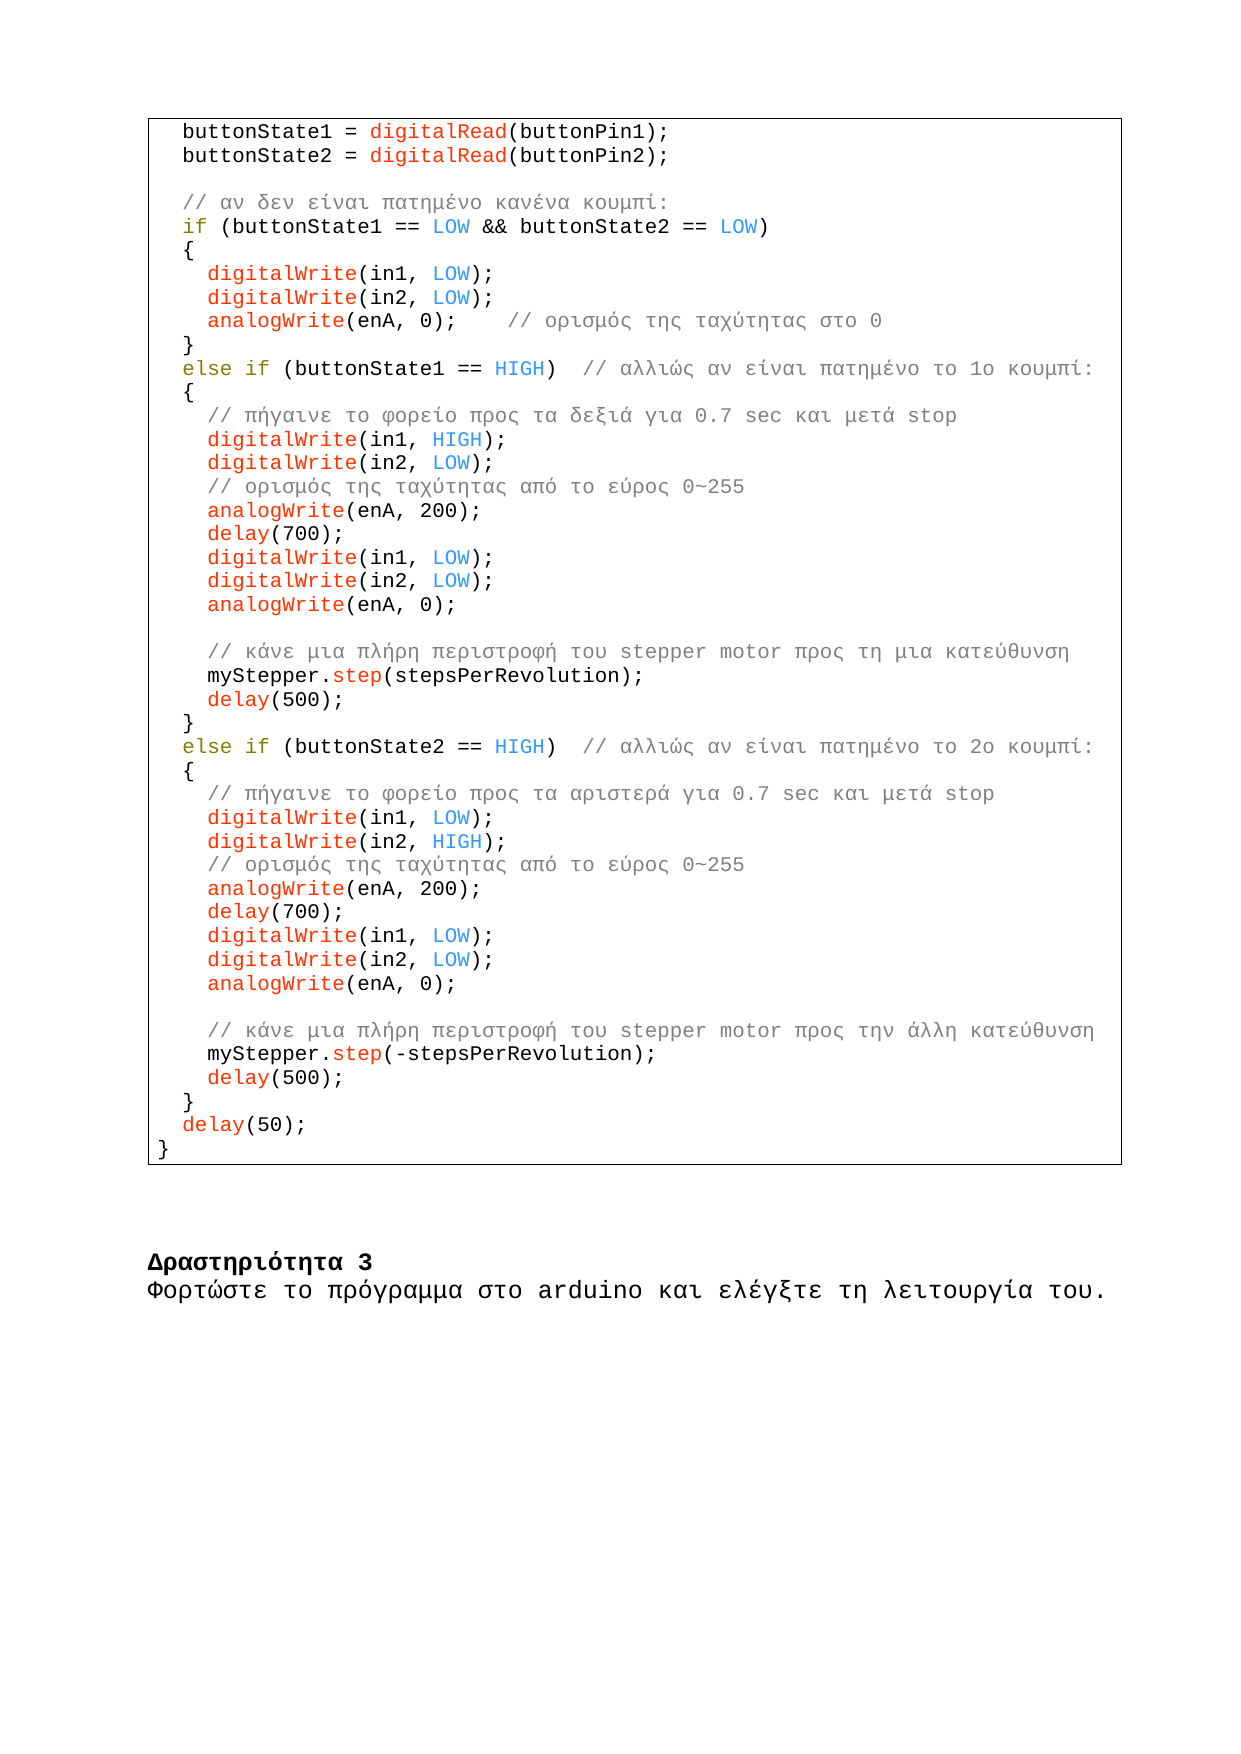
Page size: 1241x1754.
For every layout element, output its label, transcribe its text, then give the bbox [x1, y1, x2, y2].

text } [149, 331, 1121, 354]
text digitalWrite(in2, LOW); [149, 946, 1121, 969]
text analogWrite(enA, 200); [149, 875, 1121, 898]
text Δραστηριότητα 3 [148, 1250, 1122, 1278]
text analogWrite(enA, 0); // ορισμός της ταχύτητας στο 0 [149, 307, 1121, 331]
text if (buttonState1 == LOW && buttonState2 == LOW) [149, 213, 1121, 236]
text } [149, 1135, 1121, 1164]
text { [149, 378, 1121, 402]
text // κάνε μια πλήρη περιστροφή του stepper motor προς τη μια κατεύθυνση [149, 638, 1121, 662]
text digitalWrite(in1, LOW); [149, 260, 1121, 284]
text digitalWrite(in1, HIGH); [149, 426, 1121, 449]
text buttonState2 = digitalRead(buttonPin2); [149, 142, 1121, 168]
text delay(700); [149, 520, 1121, 544]
text digitalWrite(in2, LOW); [149, 284, 1121, 307]
text // ορισμός της ταχύτητας από το εύρος 0~255 [149, 851, 1121, 875]
text digitalWrite(in1, LOW); [149, 922, 1121, 946]
text digitalWrite(in1, LOW); [149, 804, 1121, 827]
text myStepper.step(-stepsPerRevolution); [149, 1040, 1121, 1064]
text analogWrite(enA, 0); [149, 591, 1121, 618]
text digitalWrite(in1, LOW); [149, 544, 1121, 567]
text { [149, 236, 1121, 260]
text digitalWrite(in2, HIGH); [149, 827, 1121, 851]
text analogWrite(enA, 200); [149, 496, 1121, 520]
text } [149, 1088, 1121, 1111]
text // πήγαινε το φορείο προς τα αριστερά για 0.7 sec και μετά stop [149, 780, 1121, 804]
text delay(500); [149, 686, 1121, 709]
text delay(500); [149, 1064, 1121, 1088]
text myStepper.step(stepsPerRevolution); [149, 662, 1121, 686]
text else if (buttonState1 == HIGH) // αλλιώς αν είναι πατημένο το 1ο κουμπί: [149, 354, 1121, 378]
text // κάνε μια πλήρη περιστροφή του stepper motor προς την άλλη κατεύθυνση [149, 1017, 1121, 1040]
text Φορτώστε το πρόγραμμα στο arduino και ελέγξτε τη λειτουργία του. [148, 1278, 1122, 1306]
text { [149, 757, 1121, 780]
text digitalWrite(in2, LOW); [149, 567, 1121, 591]
text digitalWrite(in2, LOW); [149, 449, 1121, 473]
text delay(700); [149, 898, 1121, 922]
text } [149, 709, 1121, 733]
text // αν δεν είναι πατημένο κανένα κουμπί: [149, 189, 1121, 213]
text // πήγαινε το φορείο προς τα δεξιά για 0.7 sec και μετά stop [149, 402, 1121, 426]
text buttonState1 = digitalRead(buttonPin1); [149, 119, 1121, 142]
text else if (buttonState2 == HIGH) // αλλιώς αν είναι πατημένο το 2ο κουμπί: [149, 733, 1121, 757]
text analogWrite(enA, 0); [149, 969, 1121, 996]
text delay(50); [149, 1111, 1121, 1135]
text // ορισμός της ταχύτητας από το εύρος 0~255 [149, 473, 1121, 496]
